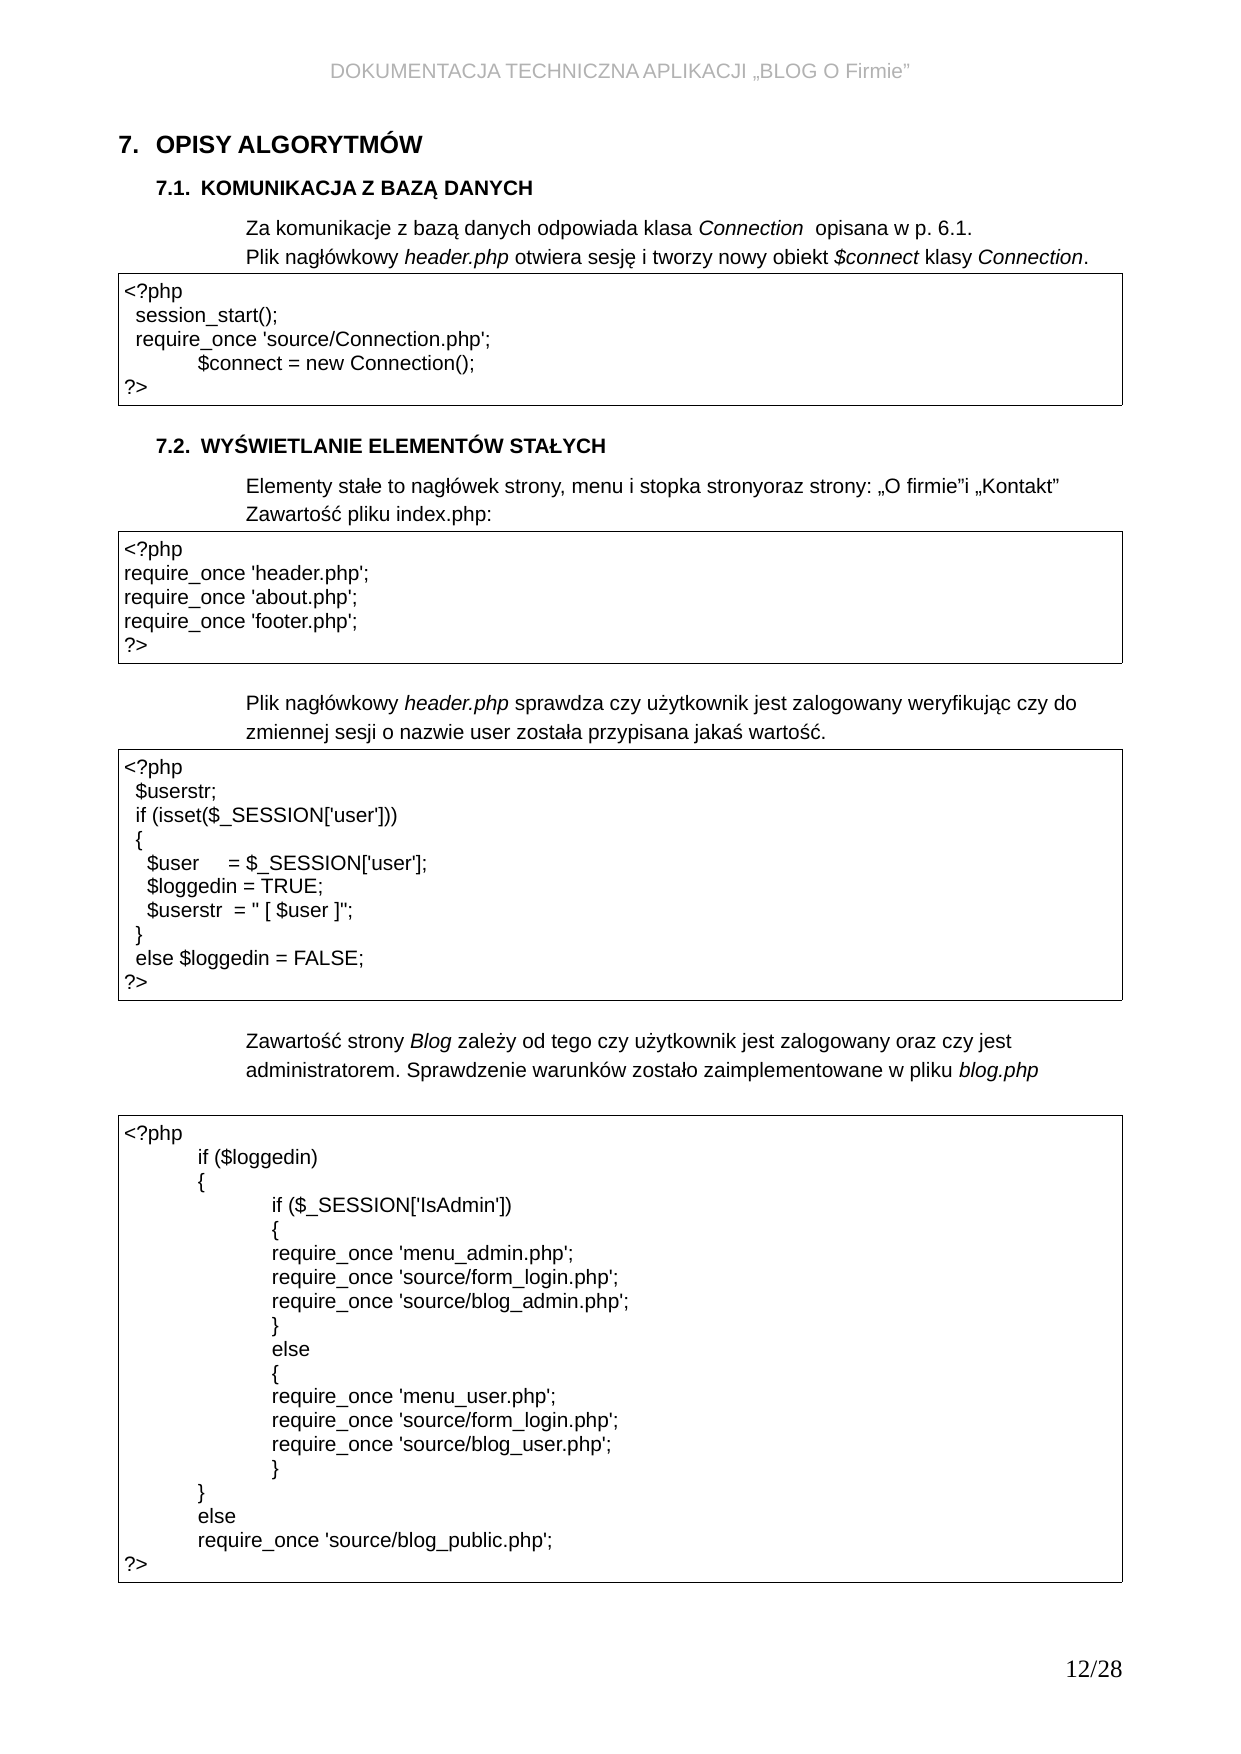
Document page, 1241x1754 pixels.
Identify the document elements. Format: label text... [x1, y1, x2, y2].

table_header <?php require_once 'header.php'; require_once 'about.php'; require_once 'footer.php'; ?> [119, 532, 1122, 662]
table_header <?php if ($loggedin) { if ($_SESSION['IsAdmin']) { require_once 'menu_admin.php'; require_once 'source/form_login.php'; require_once 'source/blog_admin.php'; } else { require_once 'menu_user.php'; require_once 'source/form_login.php'; require_once 'source/blog_user.php'; } } else require_once 'source/blog_public.php'; ?> [119, 1116, 1122, 1582]
table_header <?php session_start(); require_once 'source/Connection.php'; $connect = new Connection(); ?> [119, 274, 1122, 405]
list Plik nagłówkowy header.php sprawdza czy użytkownik jest zalogowany weryfikując czy do zmiennej sesji o nazwie user została przypisana jakaś wartość. [193, 691, 1122, 744]
list Opisy algorytmów [118, 130, 1122, 159]
list Za komunikacje z bazą danych odpowiada klasa Connection opisana w p. 6.1. [193, 216, 1122, 240]
list Wyświetlanie elementów stałych [156, 433, 1122, 457]
list Elementy stałe to nagłówek strony, menu i stopka stronyoraz strony: „O firmie”i „Kontakt” [193, 473, 1122, 497]
list Komunikacja z bazą danych [156, 176, 1122, 200]
list Plik nagłówkowy header.php otwiera sesję i tworzy nowy obiekt $connect klasy Connection. [193, 244, 1122, 268]
list Zawartość strony Blog zależy od tego czy użytkownik jest zalogowany oraz czy jest administratorem. Sprawdzenie warunków zostało zaimplementowane w pliku blog.php [193, 1029, 1122, 1081]
list Zawartość pliku index.php: [193, 502, 1122, 526]
table_header <?php $userstr; if (isset($_SESSION['user'])) { $user = $_SESSION['user']; $loggedin = TRUE; $userstr = " [ $user ]"; } else $loggedin = FALSE; ?> [119, 750, 1122, 1000]
